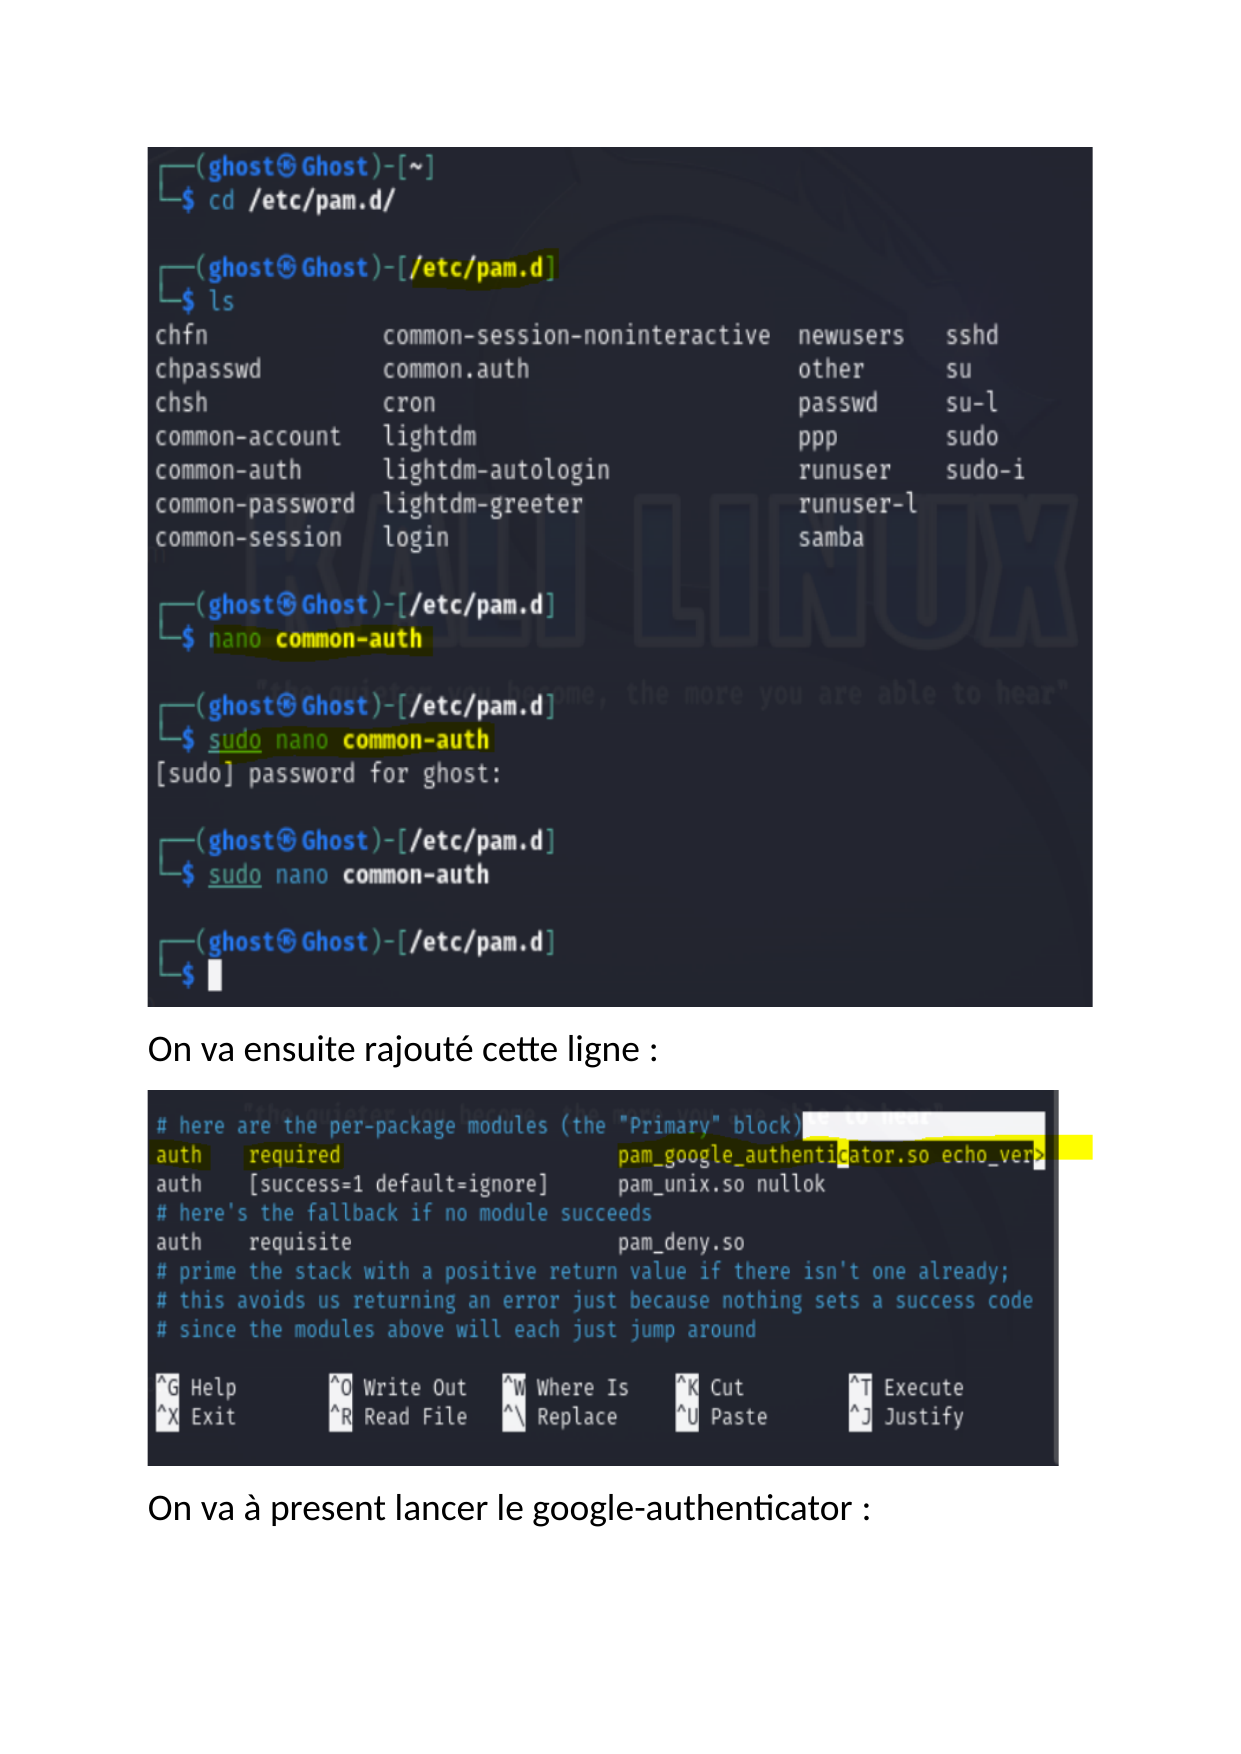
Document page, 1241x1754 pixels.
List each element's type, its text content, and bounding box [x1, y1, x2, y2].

text On va ensuite rajouté cette ligne : [148, 1025, 1093, 1071]
text On va à present lancer le google-authenticator : [148, 1484, 1093, 1530]
